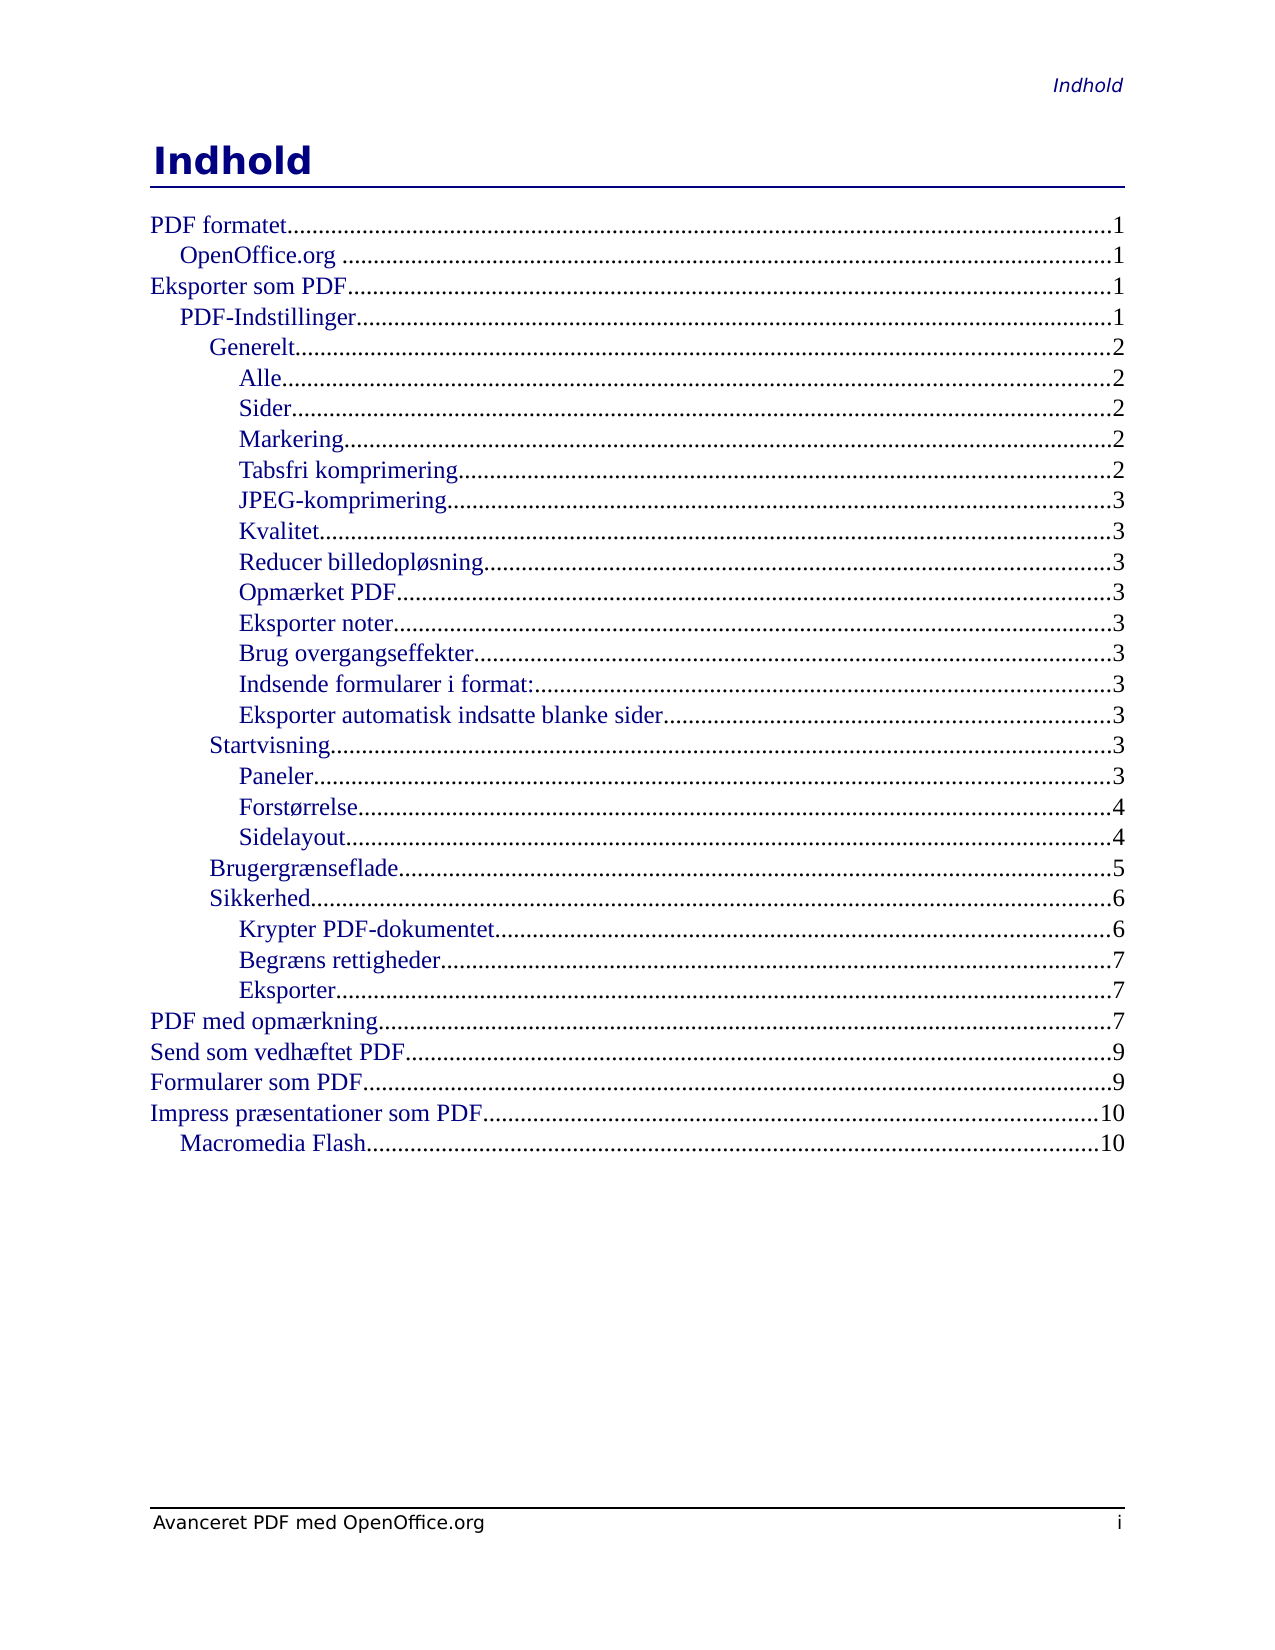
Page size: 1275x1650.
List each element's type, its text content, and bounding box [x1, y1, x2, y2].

text Kvalitet 3 [238, 517, 1125, 545]
text Sidelayout 4 [238, 823, 1125, 851]
text Eksporter automatisk indsatte blanke sider 3 [238, 701, 1125, 728]
text Sikkerhed 6 [209, 884, 1125, 912]
text PDF med opmærkning 7 [150, 1007, 1125, 1035]
text Impress præsentationer som PDF 10 [150, 1099, 1125, 1127]
text Generelt 2 [209, 333, 1125, 361]
text Opmærket PDF 3 [238, 578, 1125, 606]
text Startvisning 3 [209, 731, 1125, 759]
text Brug overgangseffekter 3 [238, 639, 1125, 667]
text Tabsfri komprimering 2 [238, 456, 1125, 483]
text Brugergrænseflade 5 [209, 854, 1125, 882]
text OpenOffice.org 1 [179, 241, 1125, 269]
text Alle 2 [238, 364, 1125, 392]
text Sider 2 [238, 394, 1125, 422]
text Send som vedhæftet PDF 9 [150, 1038, 1125, 1065]
text PDF-Indstillinger 1 [179, 303, 1125, 330]
text PDF formatet 1 [150, 211, 1125, 238]
text Markering 2 [238, 425, 1125, 453]
text Indsende formularer i format: 3 [238, 670, 1125, 698]
text Paneler 3 [238, 762, 1125, 790]
text Formularer som PDF 9 [150, 1068, 1125, 1096]
text Eksporter som PDF 1 [150, 272, 1125, 300]
text Indhold [150, 137, 1125, 186]
text Begræns rettigheder 7 [238, 946, 1125, 973]
text Eksporter noter 3 [238, 609, 1125, 637]
text Macromedia Flash 10 [179, 1129, 1125, 1157]
text Forstørrelse 4 [238, 793, 1125, 820]
text Reducer billedopløsning 3 [238, 548, 1125, 575]
text Krypter PDF-dokumentet 6 [238, 915, 1125, 943]
text JPEG-komprimering 3 [238, 486, 1125, 514]
text Eksporter 7 [238, 976, 1125, 1004]
